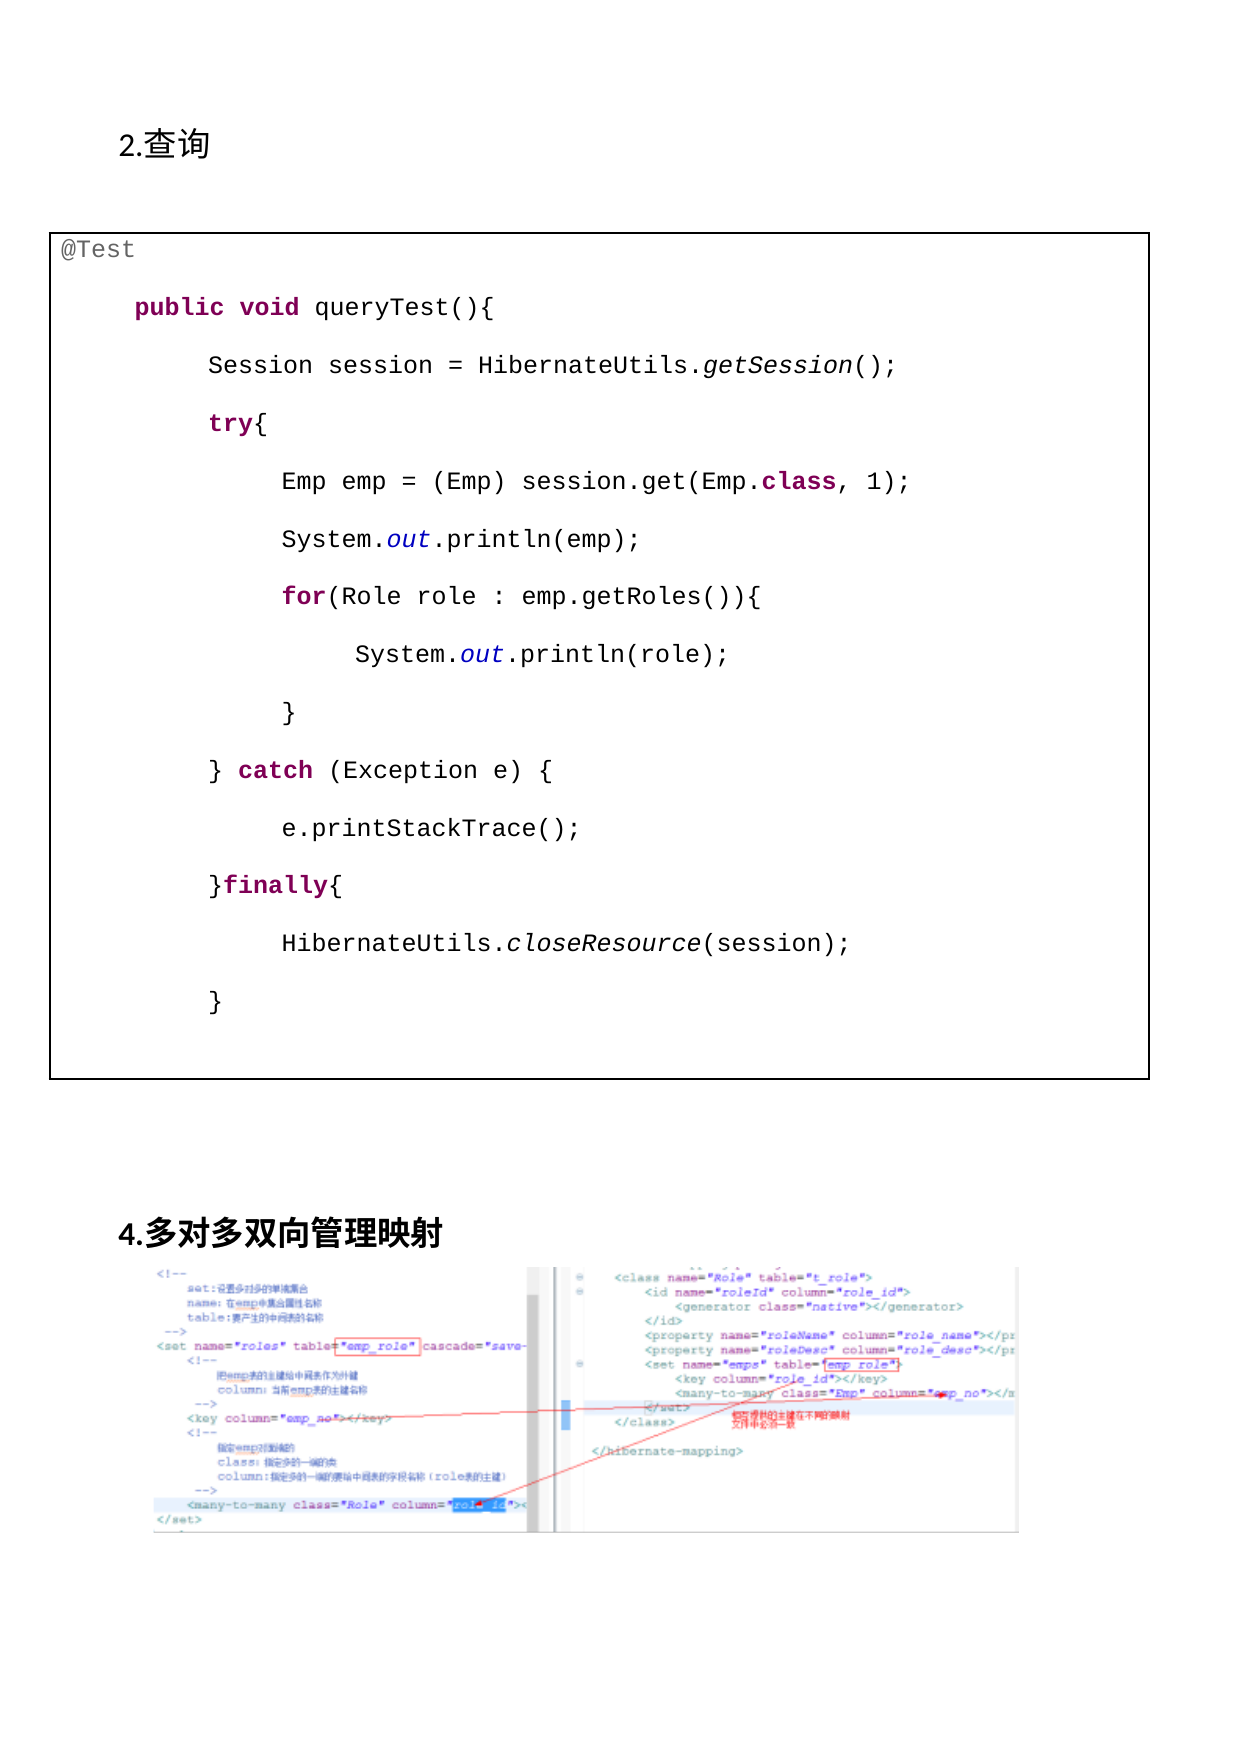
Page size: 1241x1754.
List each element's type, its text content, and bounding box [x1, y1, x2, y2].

table_header @Test public void queryTest(){ Session session = HibernateUtils.getSession(); try{ Emp emp = (Emp) session.get(Emp.class, 1); System.out.println(emp); for(Role role : emp.getRoles()){ System.out.println(role); } } catch (Exception e) { e.printStackTrace(); }finally{ HibernateUtils.closeResource(session); } [51, 234, 1148, 1078]
subtitle 4.多对多双向管理映射 [118, 1207, 1122, 1255]
picture [153, 1267, 1019, 1534]
text 2.查询 [118, 118, 1122, 166]
